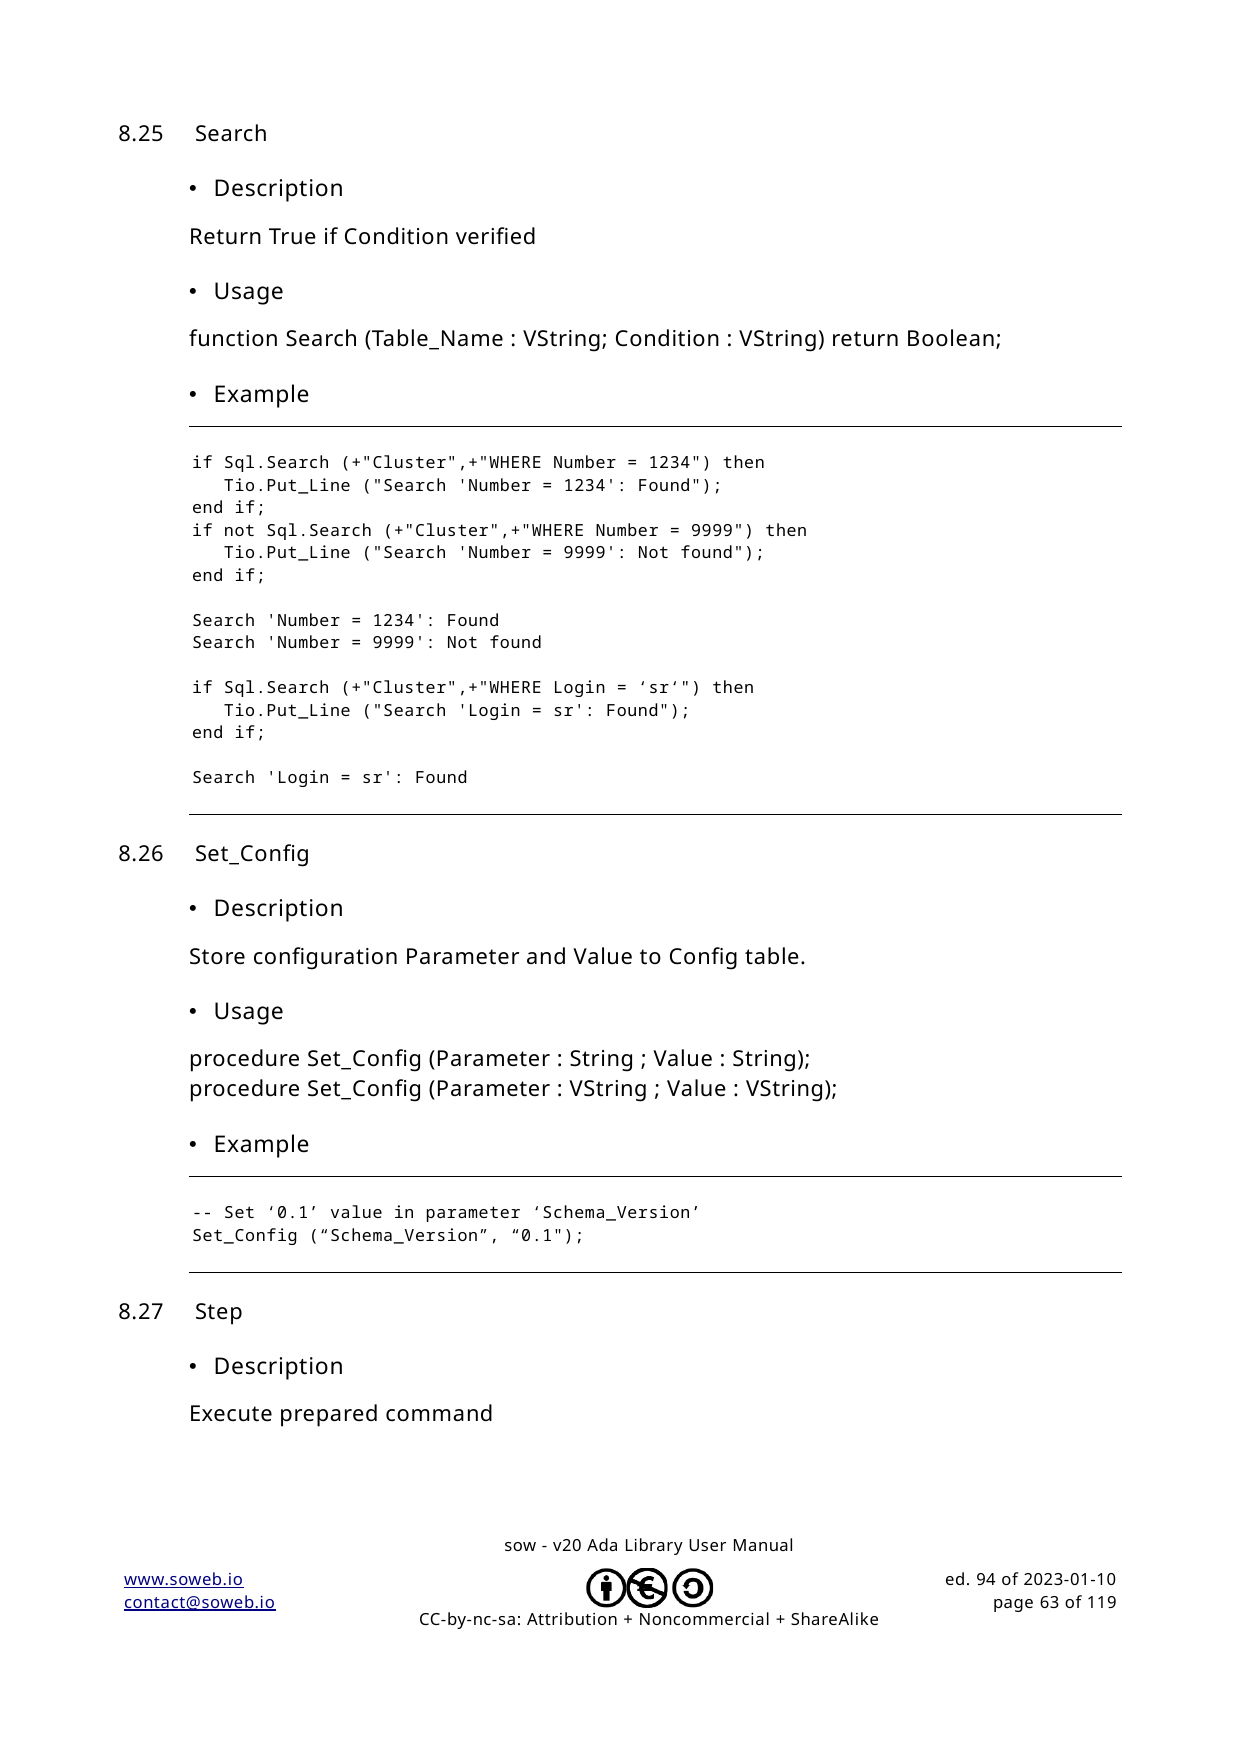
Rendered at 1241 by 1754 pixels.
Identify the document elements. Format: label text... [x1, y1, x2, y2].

text procedure Set_Config (Parameter : VString ; Value : VString); [189, 1073, 1122, 1103]
subtitle Step [118, 1296, 1122, 1326]
text Return True if Condition verified [189, 221, 1122, 251]
list Tio.Put_Line ("Search 'Login = sr': Found"); [189, 696, 1122, 718]
list Tio.Put_Line ("Search 'Number = 9999': Not found"); [189, 538, 1122, 561]
subtitle Usage [189, 274, 1122, 306]
list end if; [189, 718, 1122, 763]
subtitle Search [118, 118, 1122, 148]
text procedure Set_Config (Parameter : String ; Value : String); [189, 1043, 1122, 1073]
subtitle Set_Config [118, 838, 1122, 868]
text Store configuration Parameter and Value to Config table. [189, 941, 1122, 971]
picture [585, 1568, 668, 1608]
list end if; Search 'Number = 1234': Found [189, 561, 1122, 628]
list Search 'Login = sr': Found [189, 763, 1122, 814]
picture [672, 1568, 714, 1608]
list if Sql.Search (+"Cluster",+"WHERE Number = 1234") then [189, 427, 1122, 471]
subtitle Example [189, 377, 1122, 408]
subtitle Description [189, 172, 1122, 203]
subtitle Description [189, 892, 1122, 923]
text Execute prepared command [189, 1398, 1122, 1428]
list if not Sql.Search (+"Cluster",+"WHERE Number = 9999") then [189, 516, 1122, 538]
list Search 'Number = 9999': Not found if Sql.Search (+"Cluster",+"WHERE Login = ‘sr‘") then [189, 628, 1122, 696]
subtitle Description [189, 1349, 1122, 1381]
list Tio.Put_Line ("Search 'Number = 1234': Found"); [189, 471, 1122, 493]
subtitle Example [189, 1127, 1122, 1158]
text function Search (Table_Name : VString; Condition : VString) return Boolean; [189, 323, 1122, 353]
list -- Set ‘0.1’ value in parameter ‘Schema_Version’ Set_Config (“Schema_Version”, “0.1"); [189, 1177, 1122, 1246]
list end if; [189, 493, 1122, 516]
subtitle Usage [189, 994, 1122, 1026]
